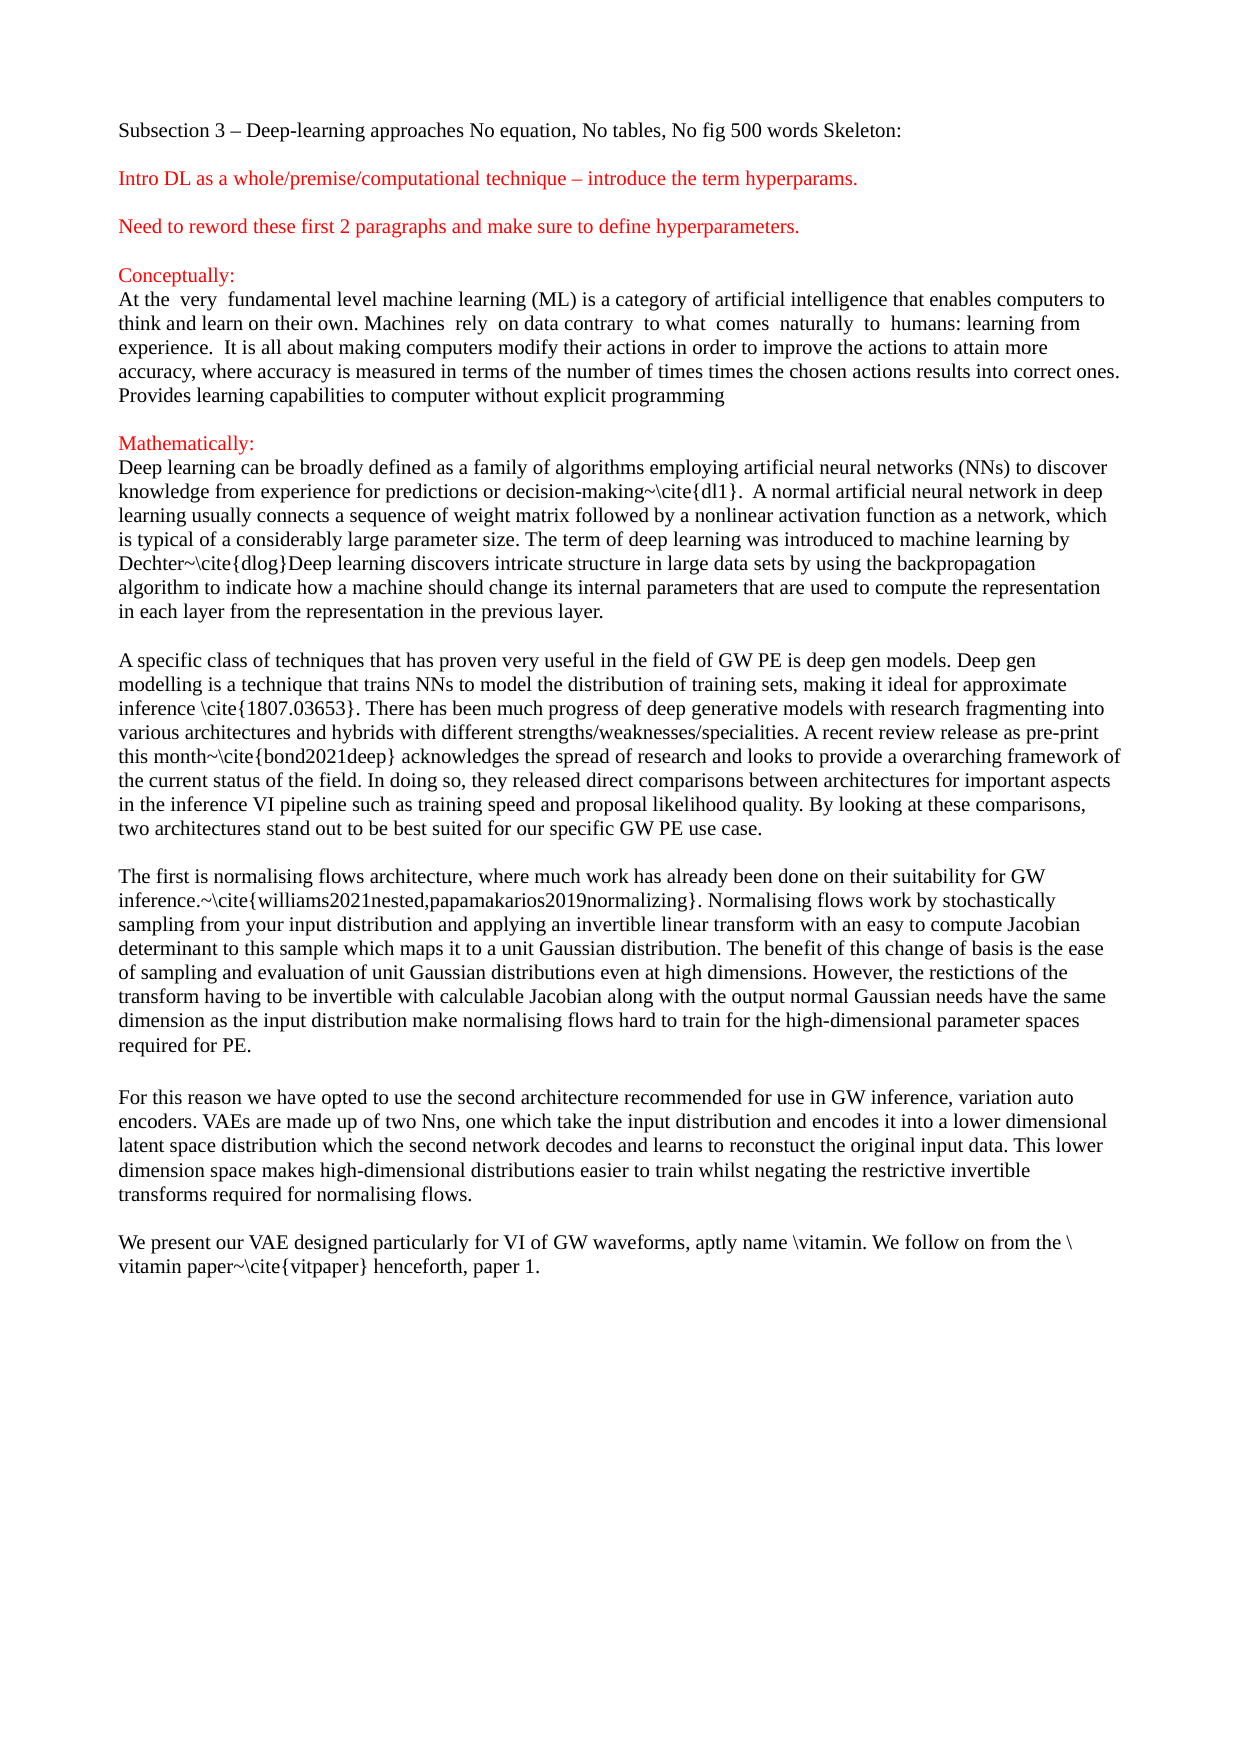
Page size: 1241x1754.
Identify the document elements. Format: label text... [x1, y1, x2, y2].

text At the very fundamental level machine learning (ML) is a category of artificial intelligence that enables computers to think and learn on their own. Machines rely on data contrary to what comes naturally to humans: learning from experience. It is all about making computers modify their actions in order to improve the actions to attain more accuracy, where accuracy is measured in terms of the number of times times the chosen actions results into correct ones. Provides learning capabilities to computer without explicit programming [118, 287, 1122, 407]
text Intro DL as a whole/premise/computational technique – introduce the term hyperparams. [118, 166, 1122, 190]
text Need to reword these first 2 paragraphs and make sure to define hyperparameters. [118, 214, 1122, 238]
text Deep learning can be broadly defined as a family of algorithms employing artificial neural networks (NNs) to discover knowledge from experience for predictions or decision-making~\cite{dl1}. A normal artificial neural network in deep learning usually connects a sequence of weight matrix followed by a nonlinear activation function as a network, which is typical of a considerably large parameter size. The term of deep learning was introduced to machine learning by Dechter~\cite{dlog}Deep learning discovers intricate structure in large data sets by using the backpropagation algorithm to indicate how a machine should change its internal parameters that are used to compute the representation in each layer from the representation in the previous layer. [118, 455, 1122, 623]
text A specific class of techniques that has proven very useful in the field of GW PE is deep gen models. Deep gen modelling is a technique that trains NNs to model the distribution of training sets, making it ideal for approximate inference \cite{1807.03653}. There has been much progress of deep generative models with research fragmenting into various architectures and hybrids with different strengths/weaknesses/specialities. A recent review release as pre-print this month~\cite{bond2021deep} acknowledges the spread of research and looks to provide a overarching framework of the current status of the field. In doing so, they released direct comparisons between architectures for important aspects in the inference VI pipeline such as training speed and proposal likelihood quality. By looking at these comparisons, two architectures stand out to be best suited for our specific GW PE use case. [118, 647, 1122, 840]
text We present our VAE designed particularly for VI of GW waveforms, aptly name \vitamin. We follow on from the \vitamin paper~\cite{vitpaper} henceforth, paper 1. [118, 1230, 1122, 1278]
text Conceptually: [118, 262, 1122, 287]
text The first is normalising flows architecture, where much work has already been done on their suitability for GW inference.~\cite{williams2021nested,papamakarios2019normalizing}. Normalising flows work by stochastically sampling from your input distribution and applying an invertible linear transform with an easy to compute Jacobian determinant to this sample which maps it to a unit Gaussian distribution. The benefit of this change of basis is the ease of sampling and evaluation of unit Gaussian distributions even at high dimensions. However, the restictions of the transform having to be invertible with calculable Jacobian along with the output normal Gaussian needs have the same dimension as the input distribution make normalising flows hard to train for the high-dimensional parameter spaces required for PE. [118, 864, 1122, 1057]
text For this reason we have opted to use the second architecture recommended for use in GW inference, variation auto encoders. VAEs are made up of two Nns, one which take the input distribution and encodes it into a lower dimensional latent space distribution which the second network decodes and learns to reconstuct the original input data. This lower dimension space makes high-dimensional distributions easier to train whilst negating the restrictive invertible transforms required for normalising flows. [118, 1085, 1122, 1206]
text Subsection 3 – Deep-learning approaches No equation, No tables, No fig 500 words Skeleton: [118, 118, 1122, 142]
text Mathematically: [118, 431, 1122, 455]
